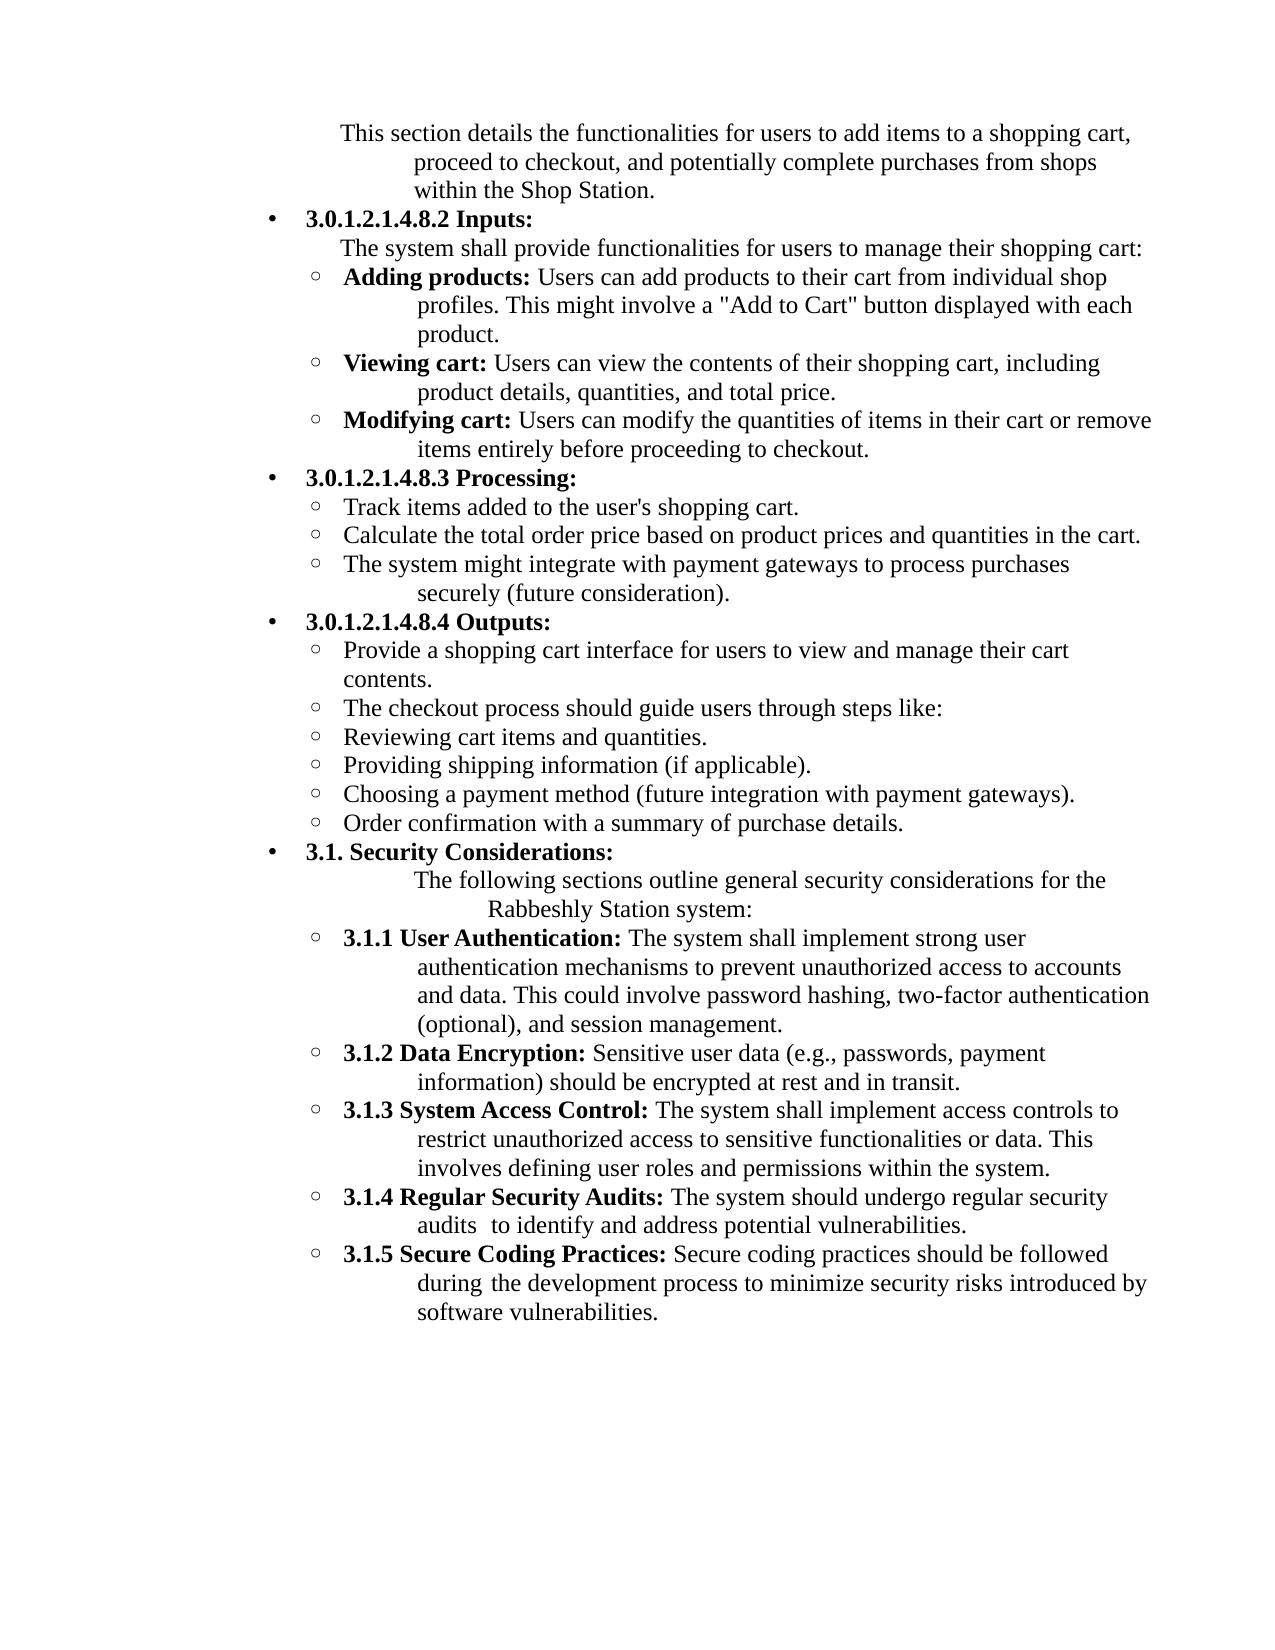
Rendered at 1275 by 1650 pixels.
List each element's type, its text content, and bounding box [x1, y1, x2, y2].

list The checkout process should guide users through steps like: [306, 693, 1157, 722]
text The following sections outline general security considerations for the Rabbeshly Station system: [118, 866, 1157, 923]
text This section details the functionalities for users to add items to a shopping cart, proceed to checkout, and potentially complete purchases from shops within the Shop Station. [340, 118, 1157, 204]
list Order confirmation with a summary of purchase details. [306, 808, 1157, 837]
list Calculate the total order price based on product prices and quantities in the cart. [306, 521, 1157, 549]
list 3.1.3 System Access Control: The system shall implement access controls to restrict unauthorized access to sensitive functionalities or data. This involves defining user roles and permissions within the system. [306, 1096, 1157, 1182]
list Adding products: Users can add products to their cart from individual shop profiles. This might involve a "Add to Cart" button displayed with each product. [306, 262, 1157, 348]
list 3.0.1.2.1.4.8.3 Processing: [268, 463, 1157, 492]
list 3.1.4 Regular Security Audits: The system should undergo regular security audits to identify and address potential vulnerabilities. [306, 1182, 1157, 1239]
list 3.1.5 Secure Coding Practices: Secure coding practices should be followed during the development process to minimize security risks introduced by software vulnerabilities. [306, 1239, 1157, 1326]
list 3.0.1.2.1.4.8.4 Outputs: [268, 607, 1157, 636]
list Track items added to the user's shopping cart. [306, 492, 1157, 521]
list Modifying cart: Users can modify the quantities of items in their cart or remove items entirely before proceeding to checkout. [306, 406, 1157, 463]
list Choosing a payment method (future integration with payment gateways). [306, 779, 1157, 808]
list 3.1.1 User Authentication: The system shall implement strong user authentication mechanisms to prevent unauthorized access to accounts and data. This could involve password hashing, two-factor authentication (optional), and session management. [306, 923, 1157, 1038]
list 3.1. Security Considerations: [268, 837, 1157, 866]
list 3.1.2 Data Encryption: Sensitive user data (e.g., passwords, payment information) should be encrypted at rest and in transit. [306, 1038, 1157, 1096]
list Viewing cart: Users can view the contents of their shopping cart, including product details, quantities, and total price. [306, 348, 1157, 406]
list 3.0.1.2.1.4.8.2 Inputs: [268, 204, 1157, 233]
list Providing shipping information (if applicable). [306, 751, 1157, 779]
list The system might integrate with payment gateways to process purchases securely (future consideration). [306, 549, 1157, 607]
text The system shall provide functionalities for users to manage their shopping cart: [340, 233, 1157, 262]
list Reviewing cart items and quantities. [306, 722, 1157, 751]
list Provide a shopping cart interface for users to view and manage their cart contents. [306, 636, 1157, 693]
